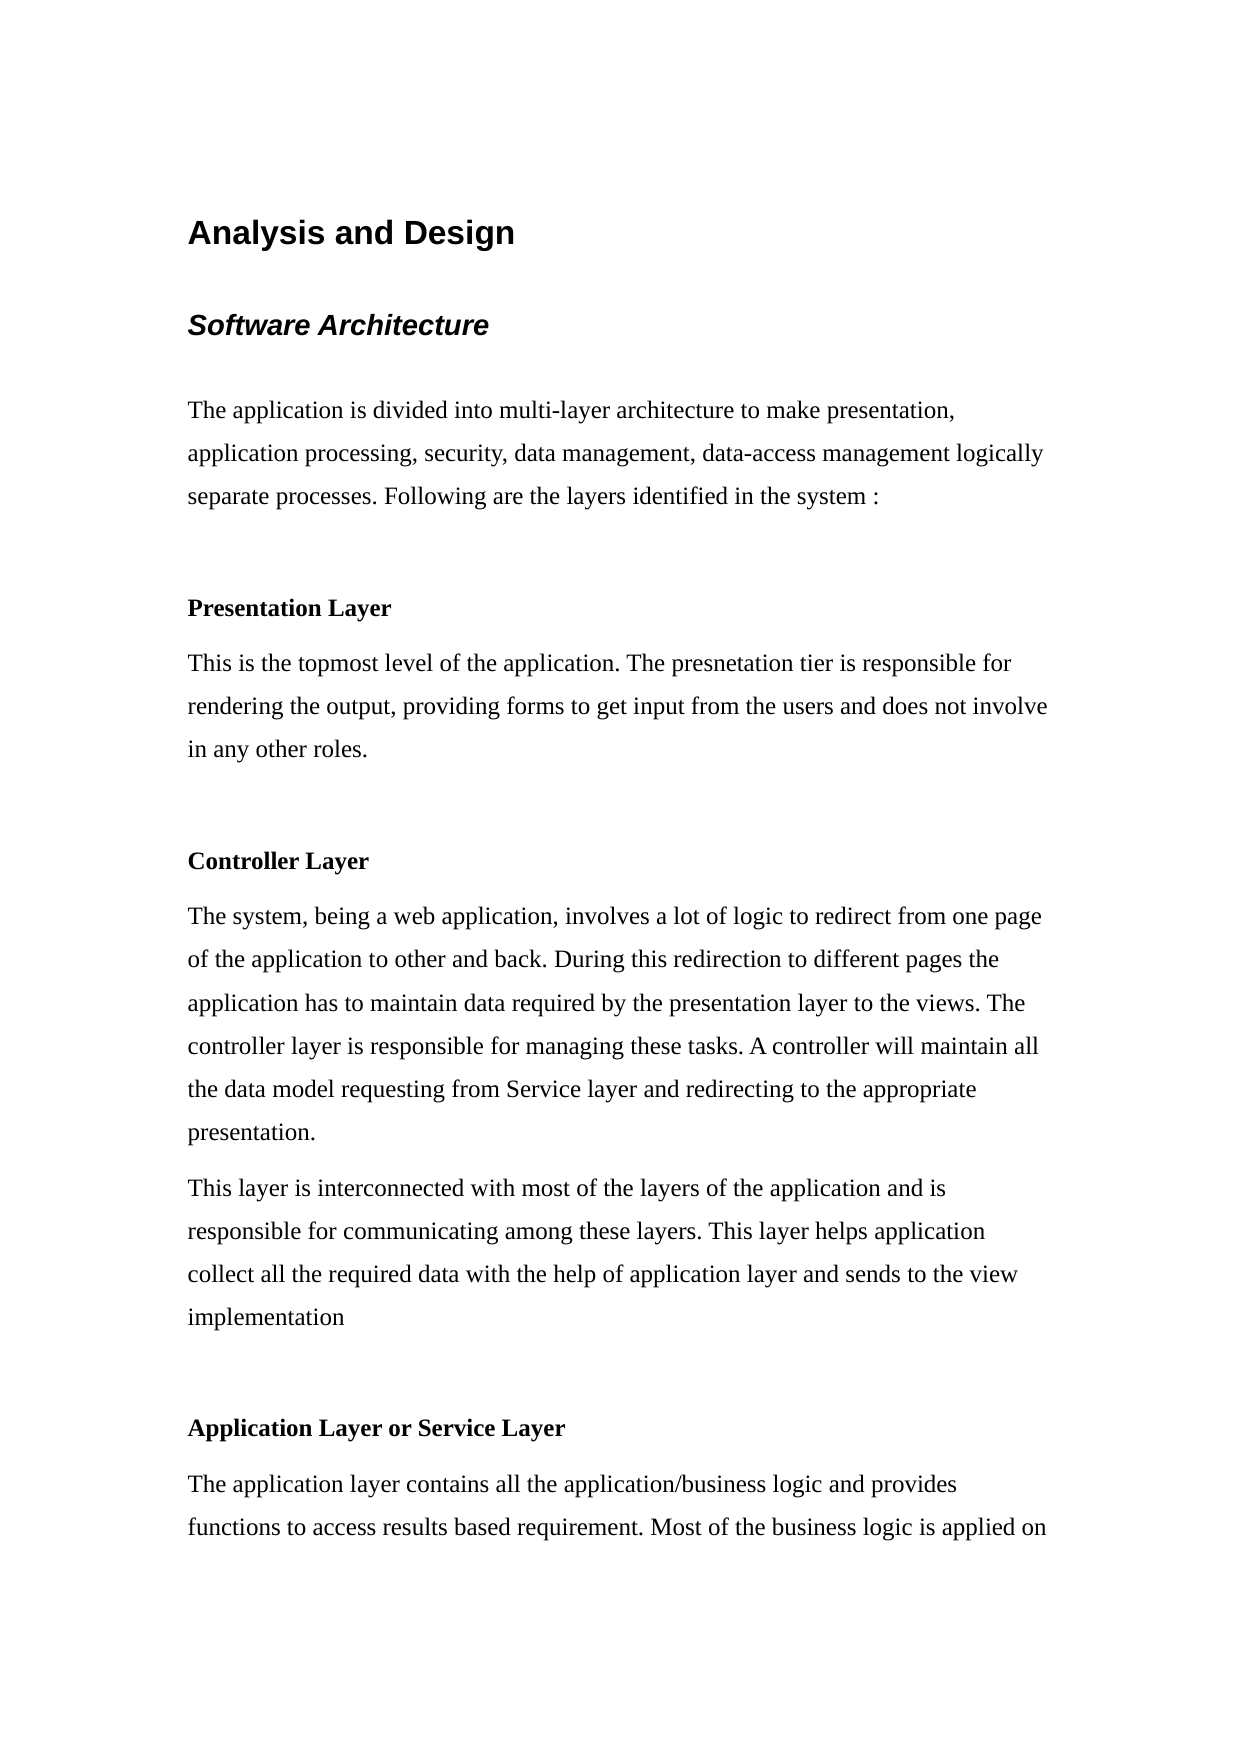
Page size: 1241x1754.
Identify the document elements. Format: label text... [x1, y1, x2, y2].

text The system, being a web application, involves a lot of logic to redirect from one page of the application to other and back. During this redirection to different pages the application has to maintain data required by the presentation layer to the views. The controller layer is responsible for managing these tasks. A controller will maintain all the data model requesting from Service layer and redirecting to the appropriate presentation. [187, 901, 1053, 1146]
text Controller Layer [187, 846, 1053, 874]
text The application is divided into multi-layer architecture to make presentation, application processing, security, data management, data-access management logically separate processes. Following are the layers identified in the system : [187, 395, 1053, 510]
text This is the topmost level of the application. The presnetation tier is responsible for rendering the output, providing forms to get input from the users and does not involve in any other roles. [187, 648, 1053, 763]
text Application Layer or Service Layer [187, 1413, 1053, 1442]
text This layer is interconnected with most of the layers of the application and is responsible for communicating among these layers. This layer helps application collect all the required data with the help of application layer and sends to the view implementation [187, 1173, 1053, 1331]
text Presentation Layer [187, 593, 1053, 621]
subtitle Analysis and Design [187, 212, 1053, 251]
text The application layer contains all the application/business logic and provides functions to access results based requirement. Most of the business logic is applied on [187, 1469, 1053, 1541]
subtitle Software Architecture [187, 308, 1053, 341]
